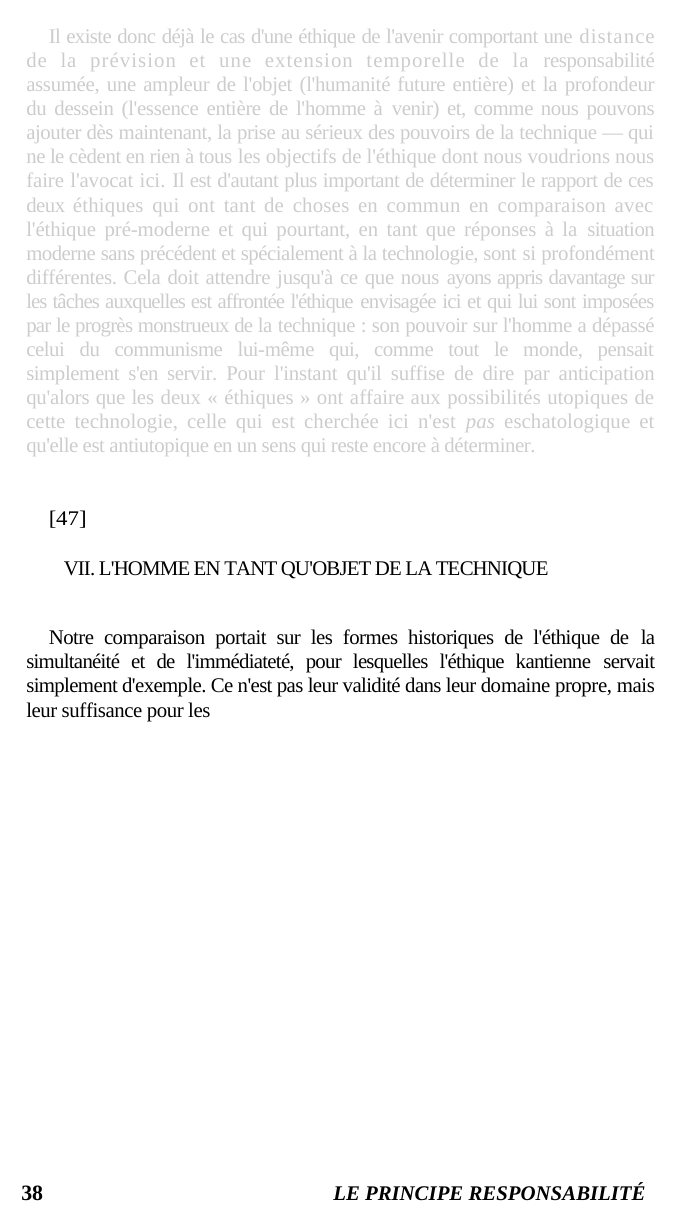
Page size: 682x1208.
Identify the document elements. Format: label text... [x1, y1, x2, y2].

text Notre comparaison portait sur les formes historiques de l'éthique de la simultanéité et de l'immédiateté, pour lesquelles l'éthique kantienne servait simplement d'exemple. Ce n'est pas leur validité dans leur do­maine propre, mais leur suffisance pour les [26, 625, 655, 722]
text VII. L'HOMME EN TANT QU'OBJET DE LA TECHNIQUE [63, 556, 662, 580]
text [47] [48, 506, 662, 530]
text 38 LE PRINCIPE RESPONSABILITÉ [21, 1179, 658, 1205]
text Il existe donc déjà le cas d'une éthique de l'avenir comportant une distance de la prévision et une extension temporelle de la responsabilité assumée, une ampleur de l'objet (l'humanité future entière) et la profondeur du dessein (l'essence entière de l'homme à venir) et, comme nous pouvons ajouter dès maintenant, la prise au sérieux des pouvoirs de la technique — qui ne le cèdent en rien à tous les objectifs de l'éthique dont nous voudrions nous faire l'avocat ici. Il est d'autant plus important de déterminer le rapport de ces deux éthiques qui ont tant de choses en commun en comparaison avec l'éthique pré-moderne et qui pourtant, en tant que réponses à la situation moderne sans précédent et spécialement à la technologie, sont si profondément différentes. Cela doit attendre jusqu'à ce que nous ayons appris davantage sur les tâches auxquelles est affrontée l'éthique envisagée ici et qui lui sont imposées par le progrès monstrueux de la technique : son pouvoir sur l'homme a dépassé celui du communisme lui-même qui, comme tout le monde, pensait simplement s'en servir. Pour l'instant qu'il suffise de dire par anticipation qu'alors que les deux « éthiques » ont affaire aux possibilités utopiques de cette technologie, celle qui est cherchée ici n'est pas eschatologique et qu'elle est antiutopique en un sens qui reste encore à déterminer. [26, 24, 655, 457]
